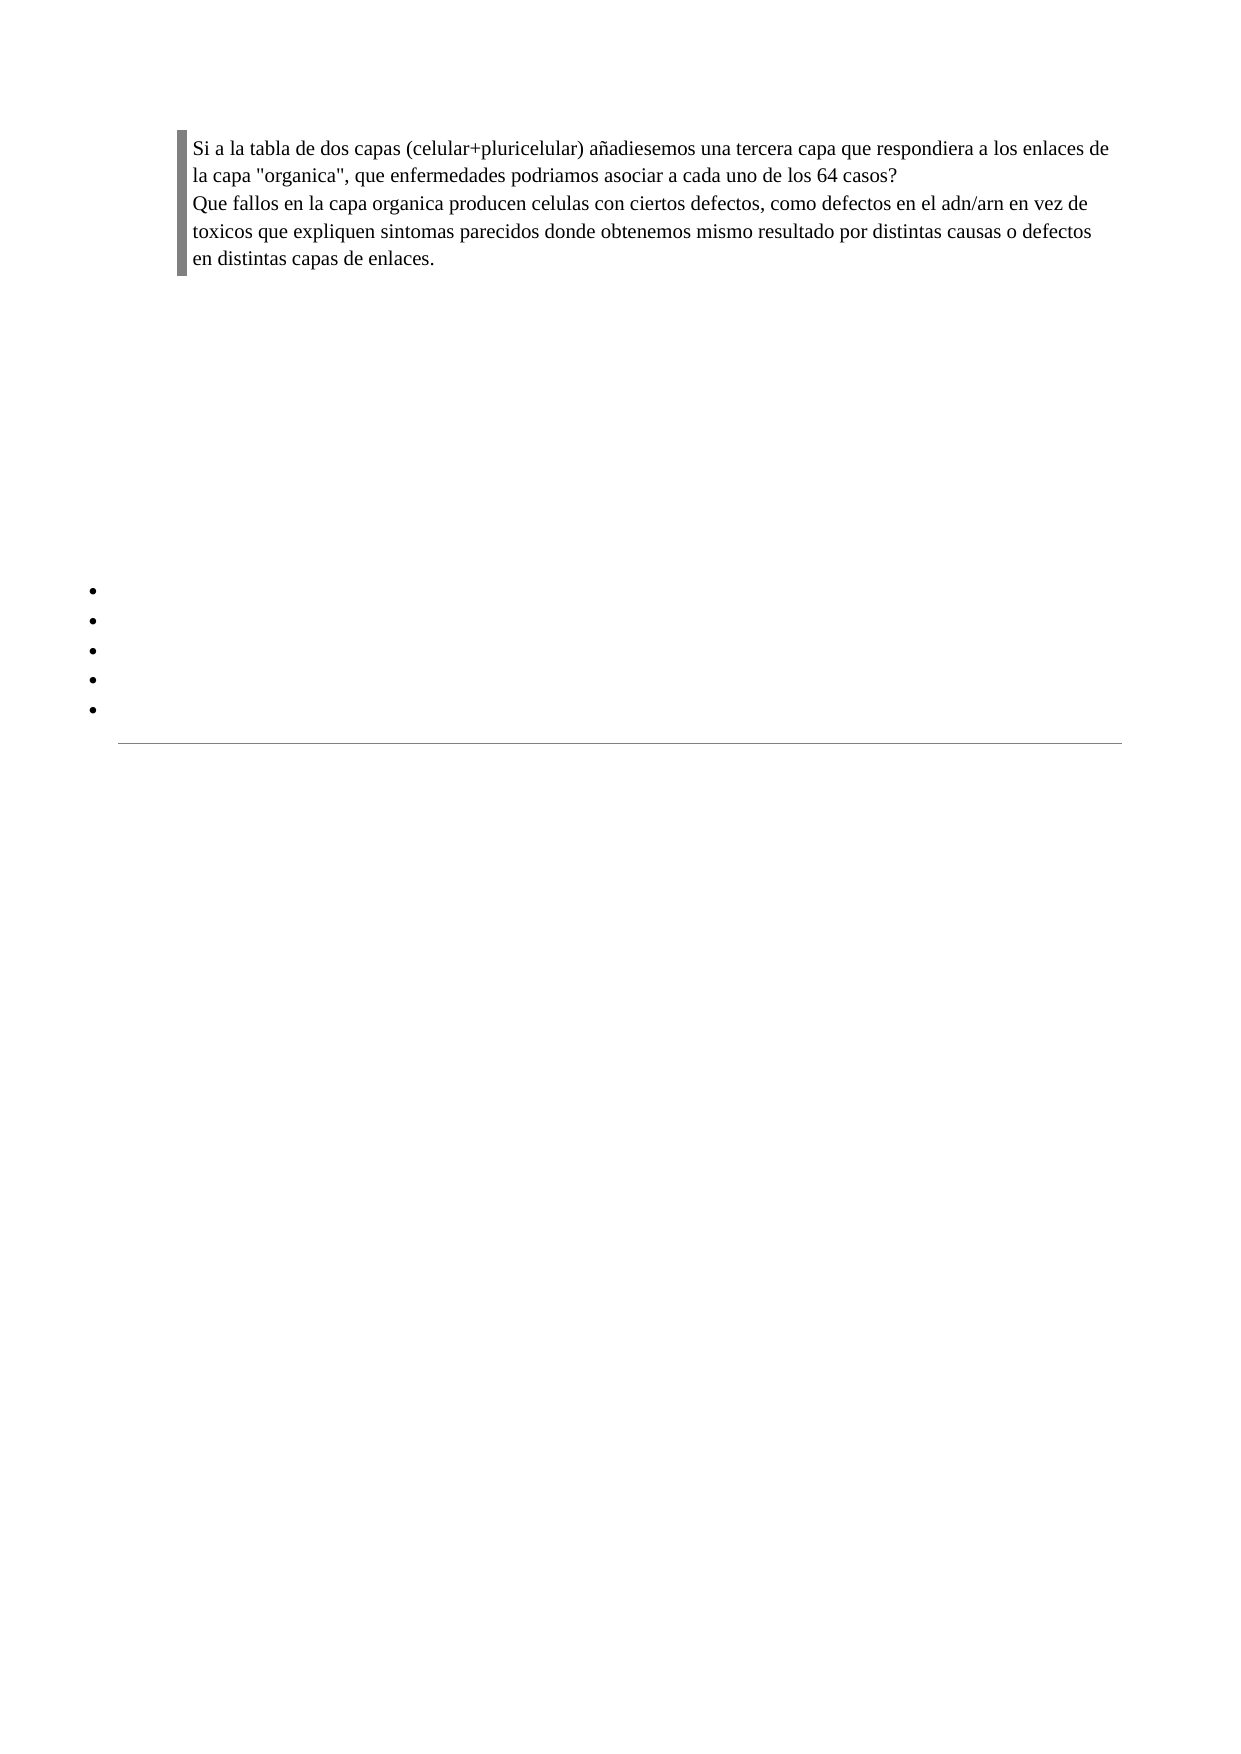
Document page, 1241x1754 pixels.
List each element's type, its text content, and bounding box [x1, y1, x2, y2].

table_cell 4 [118, 1116, 157, 1171]
table_cell Célula Madre Migratoria en Desarrollo Embrionario. (Estado fisiológico). O, patológicamente, una [249, 1554, 1122, 1608]
table_cell D [187, 1173, 216, 1266]
table_cell P [158, 1554, 187, 1608]
list N/A: No Aplicable (el estado anterior imposibilita la funcionalidad de la capa) [118, 699, 1122, 725]
text BLOQUE 1: Capa Orgánica SANA (O = P) La química fundamental de la vida funciona correctamente. Los fallos surgen a niveles superiores. [118, 773, 1122, 834]
table_cell B [216, 1459, 249, 1552]
table_cell Eliminación Inmune de Células Precancerosas. El sistema (M=B) borra una célula displásica (C=D) a tiempo. [249, 1459, 1122, 1552]
table_cell Salud Perfecta. Homeostasis a todos los niveles. [249, 909, 1122, 963]
list P: Partícula (Coherente/Funcional) [118, 580, 1122, 606]
table_cell P [187, 965, 216, 1019]
table_cell P [158, 1459, 187, 1552]
table_cell 7 [118, 1363, 157, 1457]
table_cell 2 [118, 965, 157, 1019]
table_cell Apoptosis Normal / Renovación Tisular. Muerte celular programada en un tejido sano. [249, 1116, 1122, 1171]
table_cell P [158, 965, 187, 1019]
table_cell P [216, 909, 249, 963]
table_cell D [187, 1363, 216, 1457]
table_cell D [216, 965, 249, 1019]
table_cell P [216, 1173, 249, 1266]
table_cell Displasia / Metaplasia. Célula pretumorana en un tejido que aún intenta contenerla. Ej: Cuello uterino con VPH. [249, 1173, 1122, 1266]
table_cell 5 [118, 1173, 157, 1266]
table_cell Leucemia / Linfoma. Célula desregulada que gana libertad de movimiento. El tejido linfoide/sanguíneo es su "sistema libre". [249, 1363, 1122, 1457]
table_cell 6 [118, 1268, 157, 1362]
table_cell Neoplasia Benigna / Carcinoma in Situ. Célula desregulada en un microambiente tumoral (tejido descoordinado). [249, 1268, 1122, 1362]
table_cell P [158, 909, 187, 963]
table_cell P [158, 1116, 187, 1171]
table_header Manifestación Biológica (Hipótesis) - ¡Aquí la diversidad es máxima! [249, 852, 1122, 907]
table_cell 8 [118, 1459, 157, 1552]
table_cell P [187, 1021, 216, 1115]
table_cell P [187, 909, 216, 963]
table_cell Propagación de Priones. Un agente patológico (prión) en el espacio extracelular (M=O) corrompe a células sanas. [249, 1021, 1122, 1115]
table_cell P [158, 1363, 187, 1457]
table_cell 9 [118, 1554, 157, 1608]
table_header O [158, 852, 187, 907]
table_cell P [158, 1173, 187, 1266]
table_cell D [187, 1459, 216, 1552]
table_cell P [187, 1116, 216, 1171]
table_cell O [216, 1363, 249, 1457]
table_header # [118, 852, 157, 907]
table_cell D [216, 1268, 249, 1362]
table_cell 1 [118, 909, 157, 963]
table_cell 3 [118, 1021, 157, 1115]
table_cell P [216, 1554, 249, 1608]
table_cell B [216, 1116, 249, 1171]
list D: Difuso (Descoordinado/Desregulado) [118, 610, 1122, 636]
table_cell Fibrosis, Cicatrización Queloide. El tejido se organiza de forma aberrante alrededor de células sanas. [249, 965, 1122, 1019]
list B: Borrado (Eliminado/Inactivado) [118, 669, 1122, 695]
table_header C [187, 852, 216, 907]
table_cell P [158, 1268, 187, 1362]
text Si a la tabla de dos capas (celular+pluricelular) añadiesemos una tercera capa que respondiera a los enlaces de la capa "organica", que enfermedades podriamos asociar a cada uno de los 64 casos? Que fallos en la capa organica producen celulas con ciertos defectos, como defectos en el adn/arn en vez de toxicos que expliquen sintomas parecidos donde obtenemos mismo resultado por distintas causas o defectos en distintas capas de enlaces. [187, 130, 1122, 276]
table_cell O [216, 1021, 249, 1115]
table_header M [216, 852, 249, 907]
text Para mantener la claridad, voy a presentar las combinaciones más biológicamente significativas, agrupando aquellas donde el resultado es similar. Esto nos dará un "mapa de la patología" increíblemente detallado. Tabla: Capa Orgánica (O) + Capa Celular (C) + Capa Multicelular (M) Para que sea manejable en texto, la presentaré en 4 bloques, uno para cada estado de la Capa Orgánica. Dentro de cada bloque, exploraré las 16 combinaciones para las capas Celular y Multicelular. Leyenda: [118, 317, 1122, 552]
table_cell P [158, 1021, 187, 1115]
list O: Onda (Deslocalizado/Libre) [118, 640, 1122, 666]
table_cell O [187, 1554, 216, 1608]
table_cell D [187, 1268, 216, 1362]
